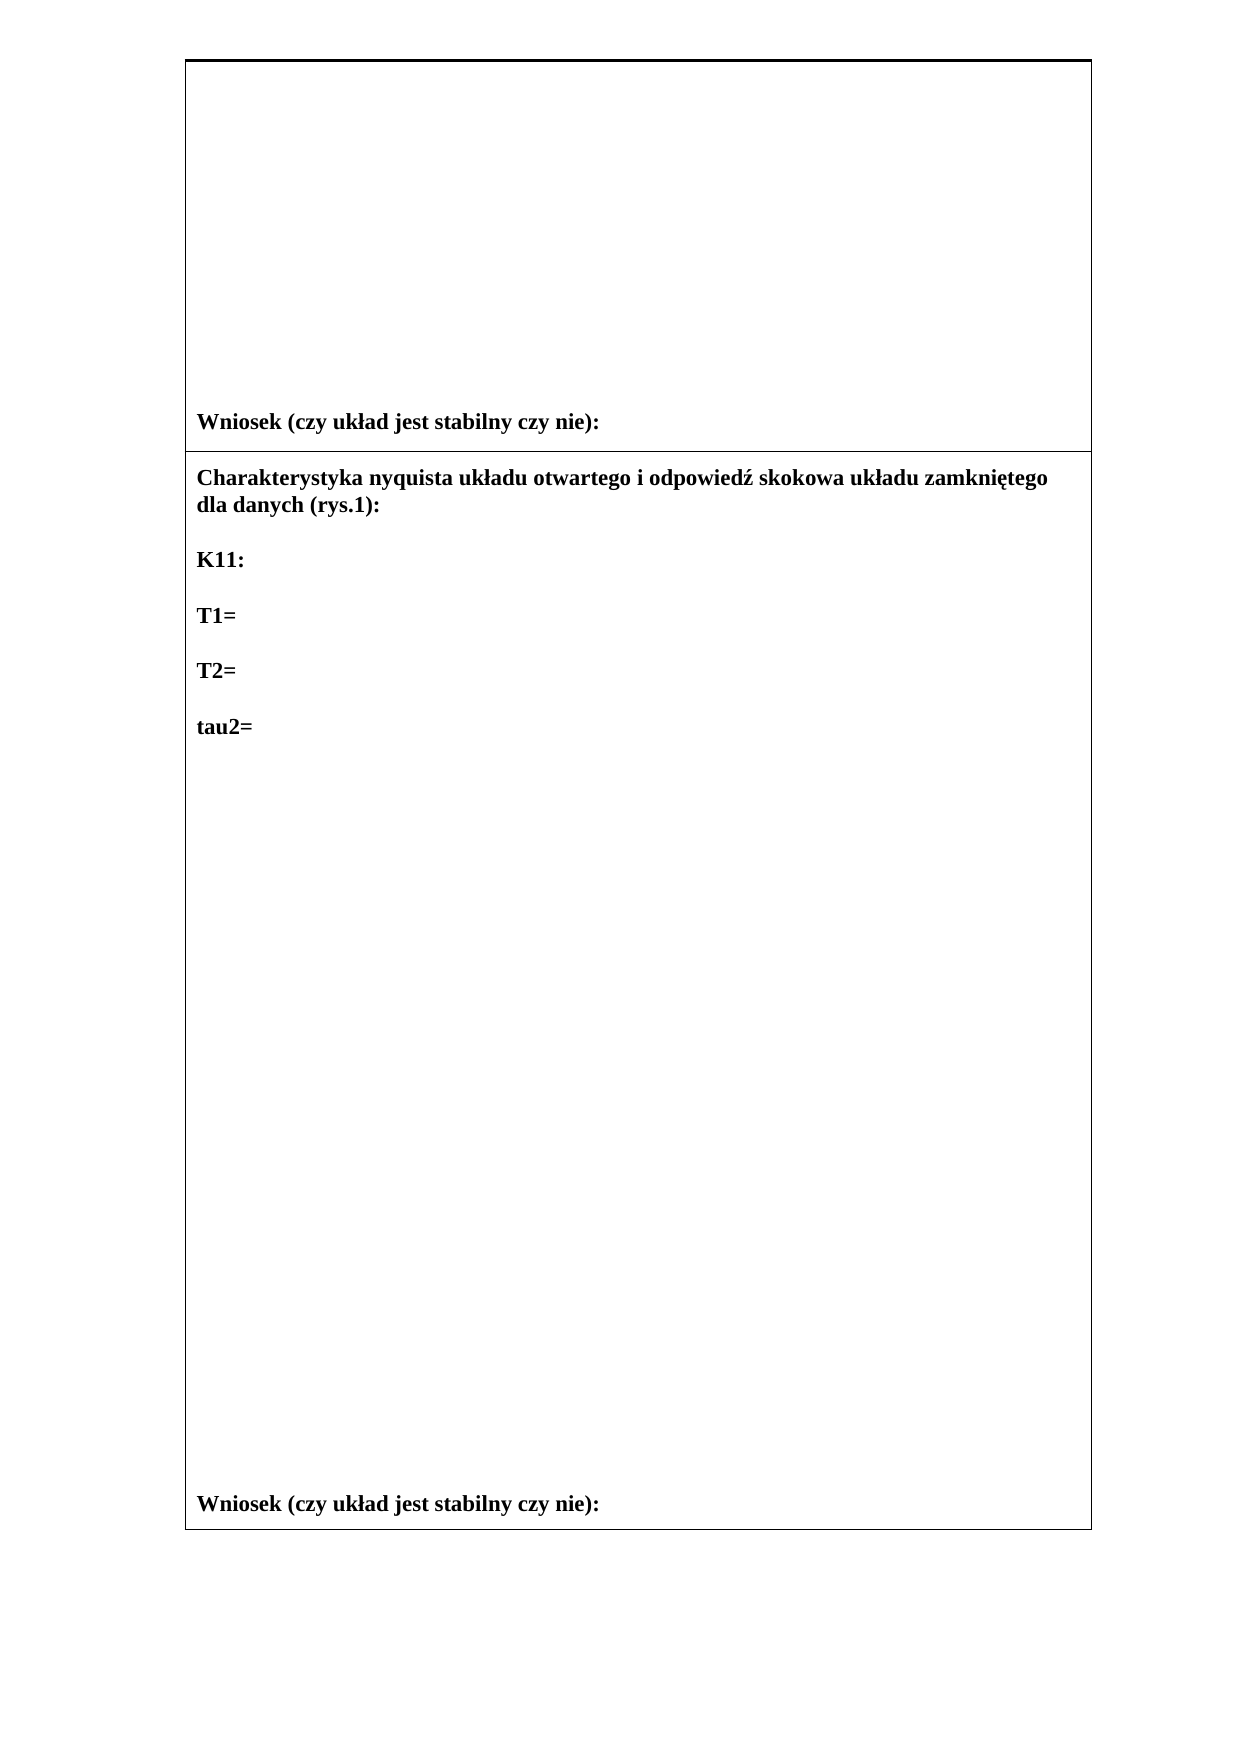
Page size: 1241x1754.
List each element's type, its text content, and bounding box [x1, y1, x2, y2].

table_cell Charakterystyka nyquista układu otwartego i odpowiedź skokowa układu zamkniętego dla danych (rys.1): K11: T1= T2= tau2= Wniosek (czy układ jest stabilny czy nie): [186, 452, 1091, 1529]
table_cell Wniosek (czy układ jest stabilny czy nie): [186, 62, 1091, 451]
